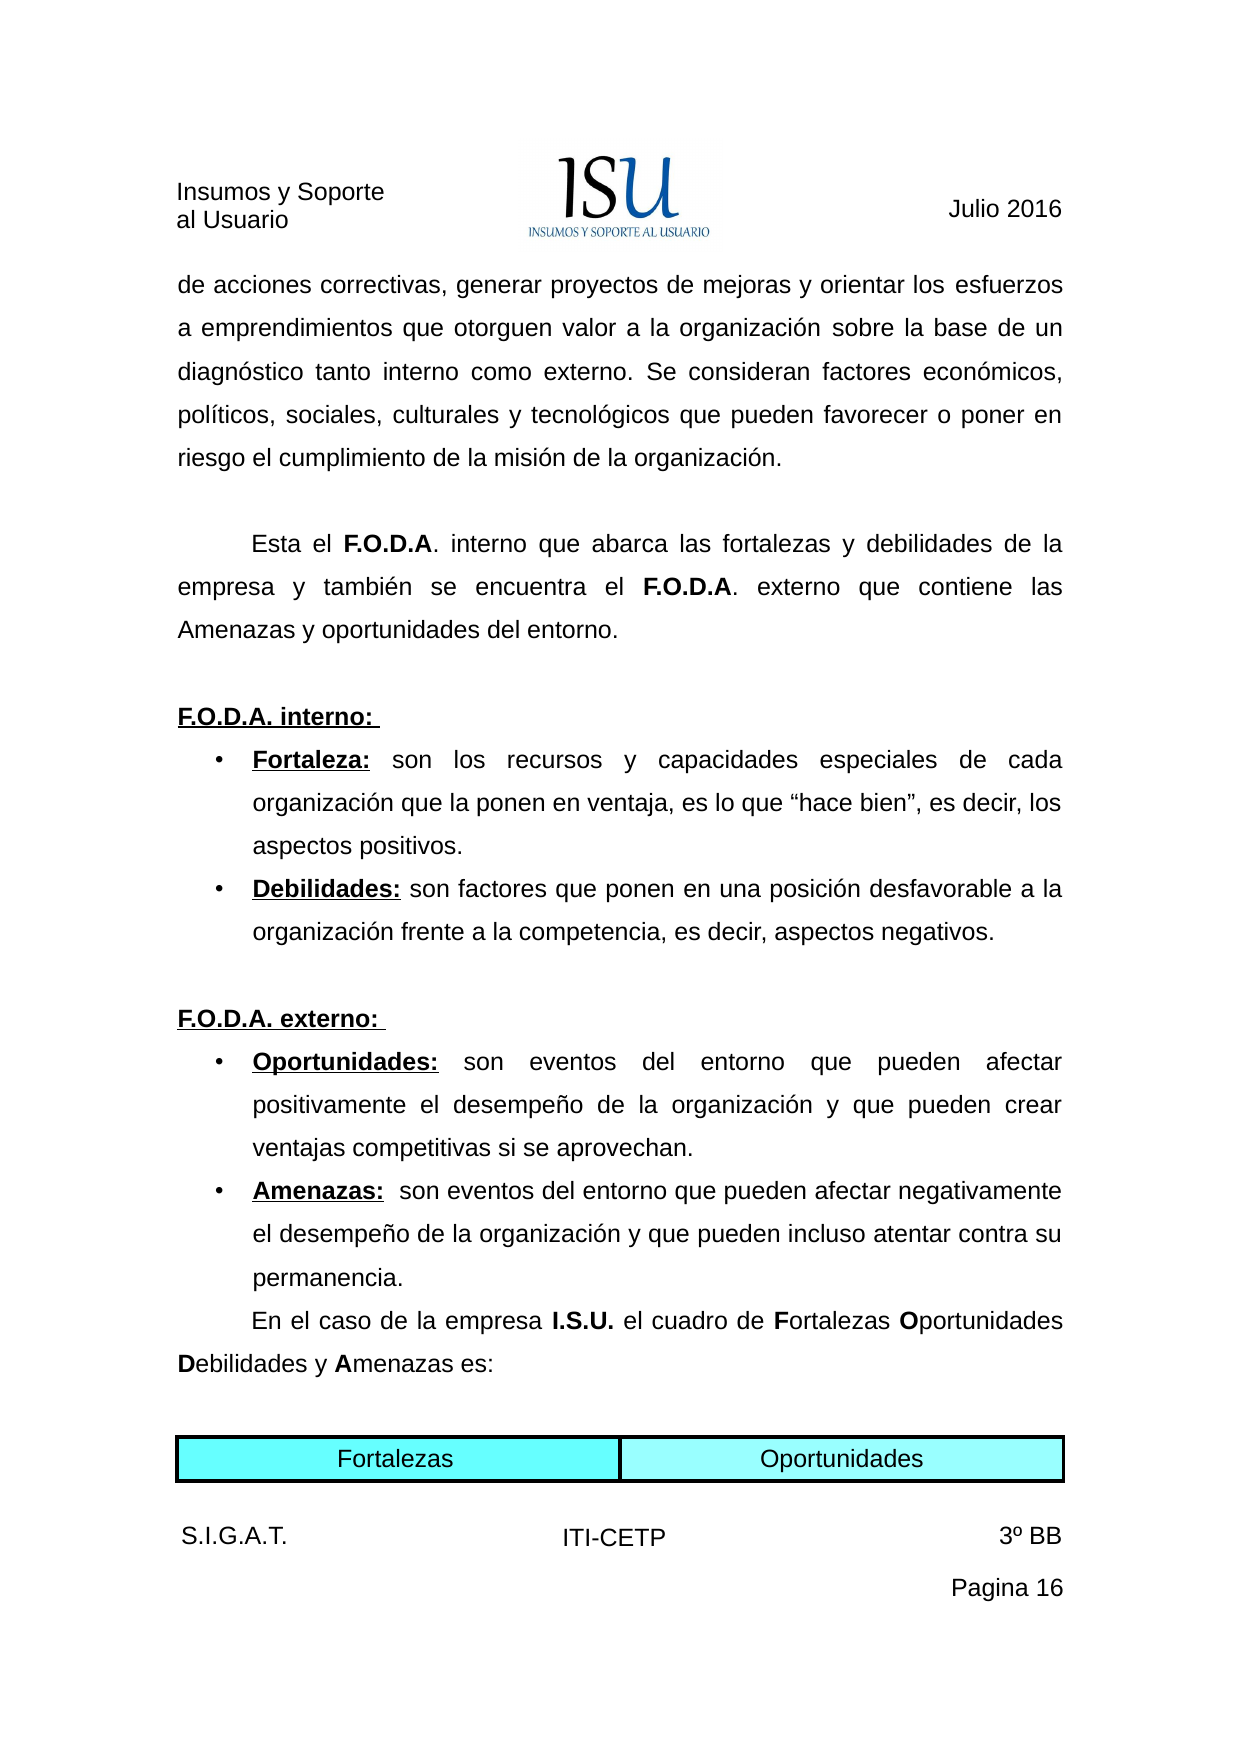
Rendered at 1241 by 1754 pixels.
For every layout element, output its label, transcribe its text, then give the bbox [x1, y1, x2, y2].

text Esta el F.O.D.A. interno que abarca las fortalezas y debilidades de la empresa y también se encuentra el F.O.D.A. externo que contiene las Amenazas y oportunidades del entorno. [177, 529, 1063, 644]
list Amenazas: son eventos del entorno que pueden afectar negativamente el desempeño de la organización y que pueden incluso atentar contra su permanencia. [215, 1176, 1063, 1291]
text F.O.D.A. externo: [177, 1003, 1063, 1032]
list Fortaleza: son los recursos y capacidades especiales de cada organización que la ponen en ventaja, es lo que “hace bien”, es decir, los aspectos positivos. [215, 744, 1063, 860]
list Oportunidades: son eventos del entorno que pueden afectar positivamente el desempeño de la organización y que pueden crear ventajas competitivas si se aprovechan. [215, 1047, 1063, 1162]
text de acciones correctivas, generar proyectos de mejoras y orientar los esfuerzos a emprendimientos que otorguen valor a la organización sobre la base de un diagnóstico tanto interno como externo. Se consideran factores económicos, políticos, sociales, culturales y tecnológicos que pueden favorecer o poner en riesgo el cumplimiento de la misión de la organización. [177, 270, 1063, 471]
list Debilidades: son factores que ponen en una posición desfavorable a la organización frente a la competencia, es decir, aspectos negativos. [215, 874, 1063, 946]
text F.O.D.A. interno: [177, 701, 1063, 730]
picture [517, 138, 723, 252]
table_header Oportunidades [622, 1439, 1062, 1479]
text En el caso de la empresa I.S.U. el cuadro de Fortalezas Oportunidades Debilidades y Amenazas es: [177, 1306, 1063, 1377]
table_header Fortalezas [179, 1439, 618, 1479]
